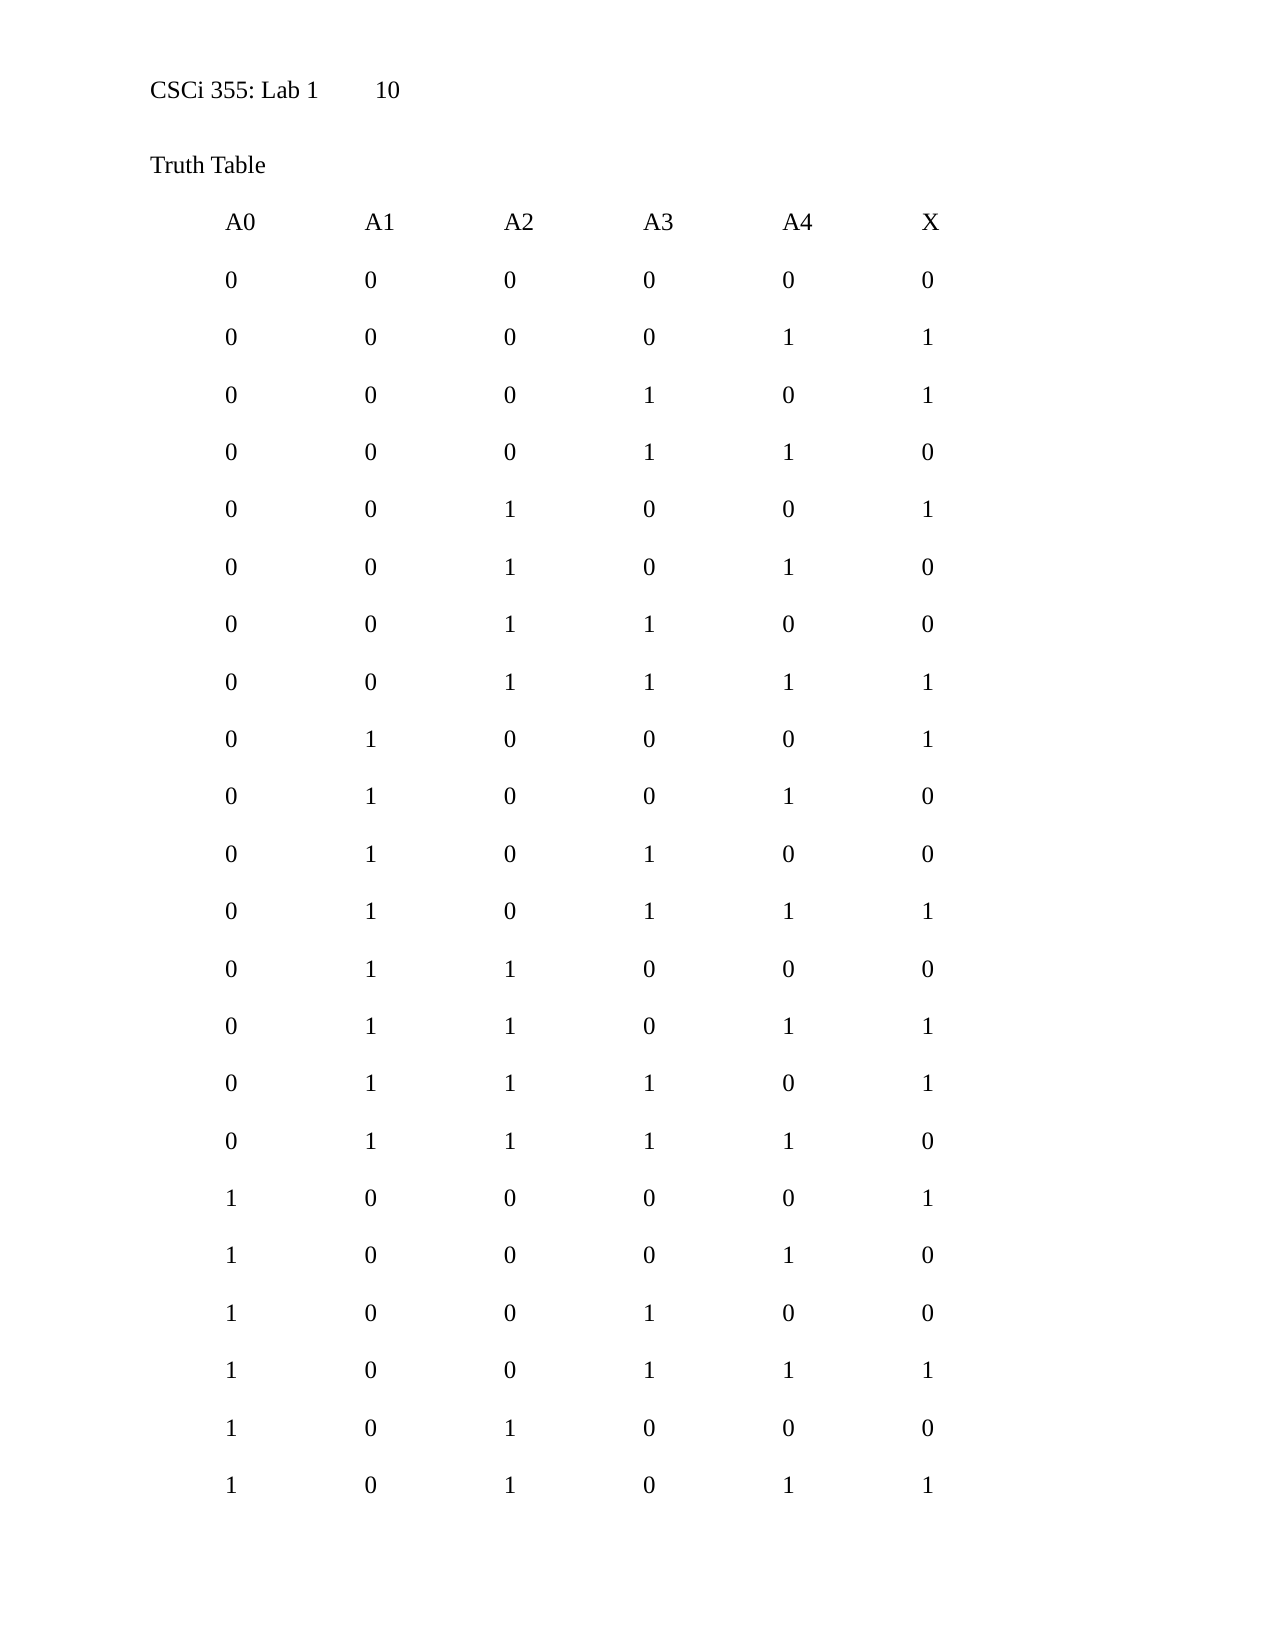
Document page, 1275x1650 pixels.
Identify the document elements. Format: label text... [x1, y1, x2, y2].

table_cell 1 [707, 896, 846, 954]
table_cell 0 [150, 495, 289, 552]
table_cell 0 [289, 552, 428, 609]
table_cell 0 [429, 1183, 568, 1241]
table_cell 1 [846, 1355, 1125, 1413]
table_cell 0 [568, 954, 707, 1011]
table_cell 0 [150, 437, 289, 494]
table_cell 0 [289, 1470, 428, 1499]
table_cell 0 [150, 781, 289, 839]
table_cell 1 [568, 437, 707, 494]
table_cell 0 [429, 380, 568, 437]
table_cell 0 [846, 1241, 1125, 1298]
table_cell 1 [150, 1241, 289, 1298]
table_header X [846, 208, 1125, 265]
table_cell 0 [289, 437, 428, 494]
table_cell 0 [568, 781, 707, 839]
table_cell 0 [568, 1413, 707, 1470]
table_cell 0 [289, 495, 428, 552]
table_cell 1 [150, 1183, 289, 1241]
table_cell 1 [568, 896, 707, 954]
table_cell 0 [289, 380, 428, 437]
table_cell 0 [846, 839, 1125, 896]
table_cell 1 [707, 322, 846, 380]
table_cell 0 [707, 495, 846, 552]
text Truth Table [150, 150, 1125, 179]
table_cell 1 [568, 1298, 707, 1355]
table_cell 1 [846, 896, 1125, 954]
table_cell 1 [429, 1413, 568, 1470]
table_cell 0 [568, 1470, 707, 1499]
table_cell 0 [150, 667, 289, 724]
table_header A4 [707, 208, 846, 265]
table_cell 0 [150, 896, 289, 954]
table_cell 1 [846, 495, 1125, 552]
table_cell 0 [150, 1069, 289, 1126]
table_cell 1 [429, 1069, 568, 1126]
table_cell 0 [150, 552, 289, 609]
table_header A3 [568, 208, 707, 265]
table_cell 1 [429, 1470, 568, 1499]
table_cell 1 [289, 1069, 428, 1126]
table_cell 0 [289, 1355, 428, 1413]
table_cell 1 [707, 1241, 846, 1298]
table_cell 0 [429, 322, 568, 380]
table_cell 0 [429, 896, 568, 954]
table_cell 1 [846, 724, 1125, 781]
table_cell 1 [568, 1069, 707, 1126]
table_cell 0 [846, 609, 1125, 667]
table_cell 0 [846, 437, 1125, 494]
table_cell 1 [707, 667, 846, 724]
table_cell 0 [707, 954, 846, 1011]
table_cell 0 [846, 954, 1125, 1011]
table_cell 1 [429, 667, 568, 724]
table_cell 1 [289, 1011, 428, 1068]
table_cell 0 [150, 724, 289, 781]
table_cell 0 [429, 1241, 568, 1298]
table_cell 0 [289, 265, 428, 322]
table_cell 0 [429, 1298, 568, 1355]
table_cell 1 [568, 1355, 707, 1413]
table_cell 0 [150, 954, 289, 1011]
table_cell 1 [846, 1069, 1125, 1126]
table_cell 1 [289, 954, 428, 1011]
table_cell 1 [429, 495, 568, 552]
table_cell 1 [150, 1298, 289, 1355]
table_cell 1 [707, 1355, 846, 1413]
table_cell 0 [707, 724, 846, 781]
table_cell 0 [568, 552, 707, 609]
table_cell 1 [846, 322, 1125, 380]
table_cell 0 [707, 1183, 846, 1241]
table_cell 0 [150, 1011, 289, 1068]
table_cell 1 [707, 552, 846, 609]
table_cell 1 [429, 609, 568, 667]
table_cell 1 [429, 1126, 568, 1183]
table_cell 0 [150, 322, 289, 380]
table_cell 0 [568, 1011, 707, 1068]
table_cell 0 [429, 437, 568, 494]
table_cell 1 [289, 839, 428, 896]
table_cell 0 [707, 1413, 846, 1470]
table_cell 0 [846, 1298, 1125, 1355]
table_cell 0 [429, 724, 568, 781]
table_cell 0 [289, 1241, 428, 1298]
table_cell 1 [429, 954, 568, 1011]
table_cell 1 [568, 667, 707, 724]
table_header A1 [289, 208, 428, 265]
table_cell 0 [568, 1241, 707, 1298]
table_cell 1 [429, 552, 568, 609]
table_cell 0 [707, 265, 846, 322]
table_cell 1 [568, 839, 707, 896]
table_cell 1 [707, 1470, 846, 1499]
table_cell 1 [289, 896, 428, 954]
table_cell 0 [150, 1126, 289, 1183]
table_cell 1 [289, 1126, 428, 1183]
table_cell 1 [568, 1126, 707, 1183]
table_cell 0 [846, 552, 1125, 609]
table_cell 1 [707, 781, 846, 839]
table_cell 0 [707, 1069, 846, 1126]
table_cell 1 [289, 724, 428, 781]
table_cell 1 [568, 609, 707, 667]
table_cell 1 [707, 1126, 846, 1183]
table_cell 0 [429, 265, 568, 322]
table_cell 1 [429, 1011, 568, 1068]
table_cell 0 [707, 609, 846, 667]
table_cell 0 [150, 839, 289, 896]
table_cell 0 [707, 380, 846, 437]
table_header A0 [150, 208, 289, 265]
table_cell 0 [429, 1355, 568, 1413]
table_cell 0 [289, 667, 428, 724]
table_cell 1 [289, 781, 428, 839]
table_cell 0 [429, 839, 568, 896]
table_cell 0 [707, 1298, 846, 1355]
table_cell 1 [150, 1470, 289, 1499]
table_cell 0 [150, 265, 289, 322]
table_cell 0 [568, 495, 707, 552]
table_cell 0 [568, 724, 707, 781]
table_cell 0 [429, 781, 568, 839]
table_cell 1 [150, 1413, 289, 1470]
table_cell 1 [707, 437, 846, 494]
table_cell 1 [568, 380, 707, 437]
table_cell 0 [289, 1183, 428, 1241]
table_cell 0 [150, 609, 289, 667]
table_cell 1 [707, 1011, 846, 1068]
table_cell 0 [289, 1413, 428, 1470]
table_cell 1 [150, 1355, 289, 1413]
table_cell 0 [846, 781, 1125, 839]
table_header A2 [429, 208, 568, 265]
table_cell 0 [150, 380, 289, 437]
table_cell 0 [289, 1298, 428, 1355]
table_cell 1 [846, 667, 1125, 724]
table_cell 0 [568, 1183, 707, 1241]
table_cell 1 [846, 380, 1125, 437]
table_cell 0 [568, 322, 707, 380]
table_cell 0 [568, 265, 707, 322]
table_cell 0 [846, 265, 1125, 322]
table_cell 1 [846, 1470, 1125, 1499]
table_cell 1 [846, 1183, 1125, 1241]
table_cell 1 [846, 1011, 1125, 1068]
table_cell 0 [289, 322, 428, 380]
table_cell 0 [289, 609, 428, 667]
table_cell 0 [846, 1126, 1125, 1183]
table_cell 0 [707, 839, 846, 896]
table_cell 0 [846, 1413, 1125, 1470]
